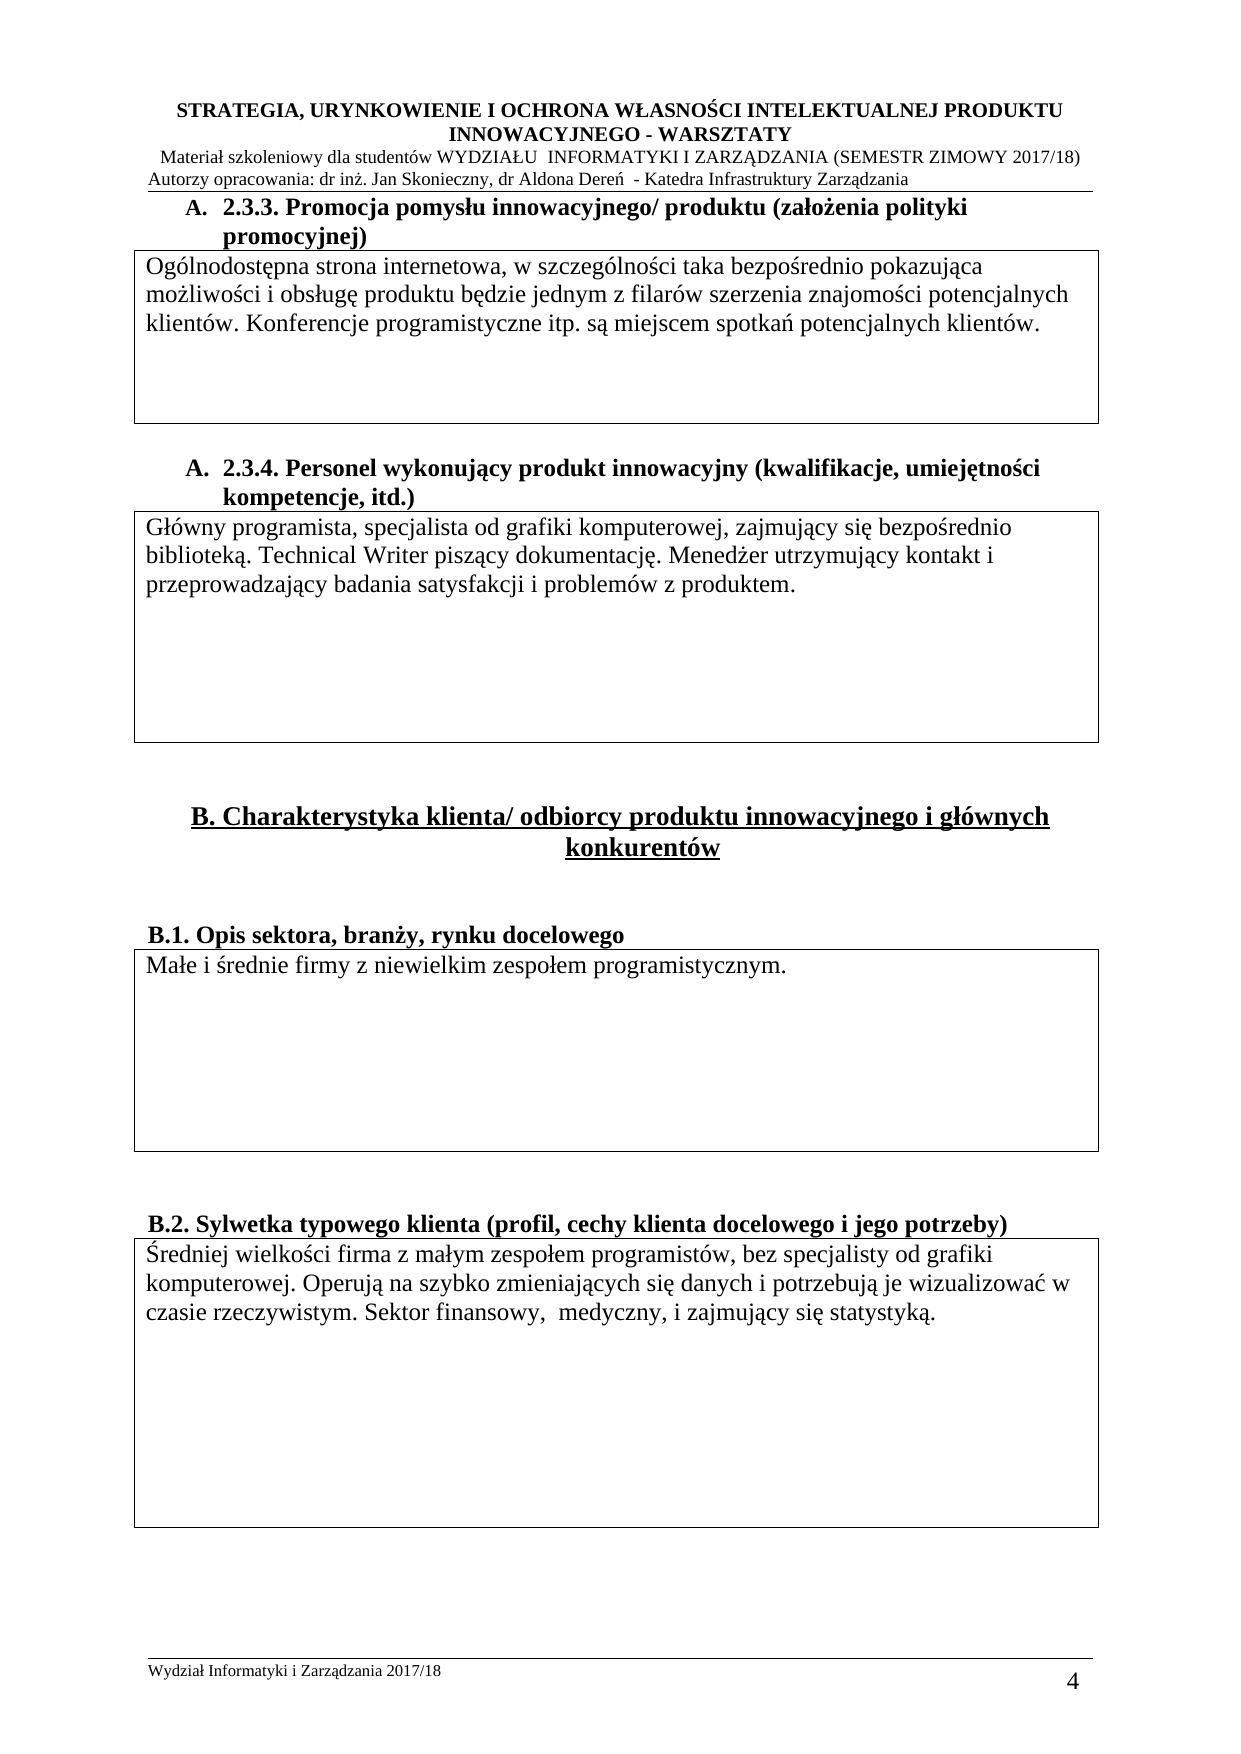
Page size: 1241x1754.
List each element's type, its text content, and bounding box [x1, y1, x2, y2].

text B.1. Opis sektora, branży, rynku docelowego [148, 920, 1093, 949]
table_header Średniej wielkości firma z małym zespołem programistów, bez specjalisty od grafiki komputerowej. Operują na szybko zmieniających się danych i potrzebują je wizualizować w czasie rzeczywistym. Sektor finansowy, medyczny, i zajmujący się statystyką. [135, 1239, 1098, 1527]
list 2.3.4. Personel wykonujący produkt innowacyjny (kwalifikacje, umiejętności kompetencje, itd.) [185, 453, 1093, 511]
table_header Główny programista, specjalista od grafiki komputerowej, zajmujący się bezpośrednio biblioteką. Technical Writer piszący dokumentację. Menedżer utrzymujący kontakt i przeprowadzający badania satysfakcji i problemów z produktem. [135, 512, 1098, 742]
table_header Małe i średnie firmy z niewielkim zespołem programistycznym. [135, 950, 1098, 1151]
text B.2. Sylwetka typowego klienta (profil, cechy klienta docelowego i jego potrzeby) [148, 1209, 1093, 1238]
list 2.3.3. Promocja pomysłu innowacyjnego/ produktu (założenia polityki promocyjnej) [185, 192, 1093, 250]
table_header Ogólnodostępna strona internetowa, w szczególności taka bezpośrednio pokazująca możliwości i obsługę produktu będzie jednym z filarów szerzenia znajomości potencjalnych klientów. Konferencje programistyczne itp. są miejscem spotkań potencjalnych klientów. [135, 251, 1098, 423]
subtitle B. Charakterystyka klienta/ odbiorcy produktu innowacyjnego i głównych konkurentów [148, 800, 1093, 862]
